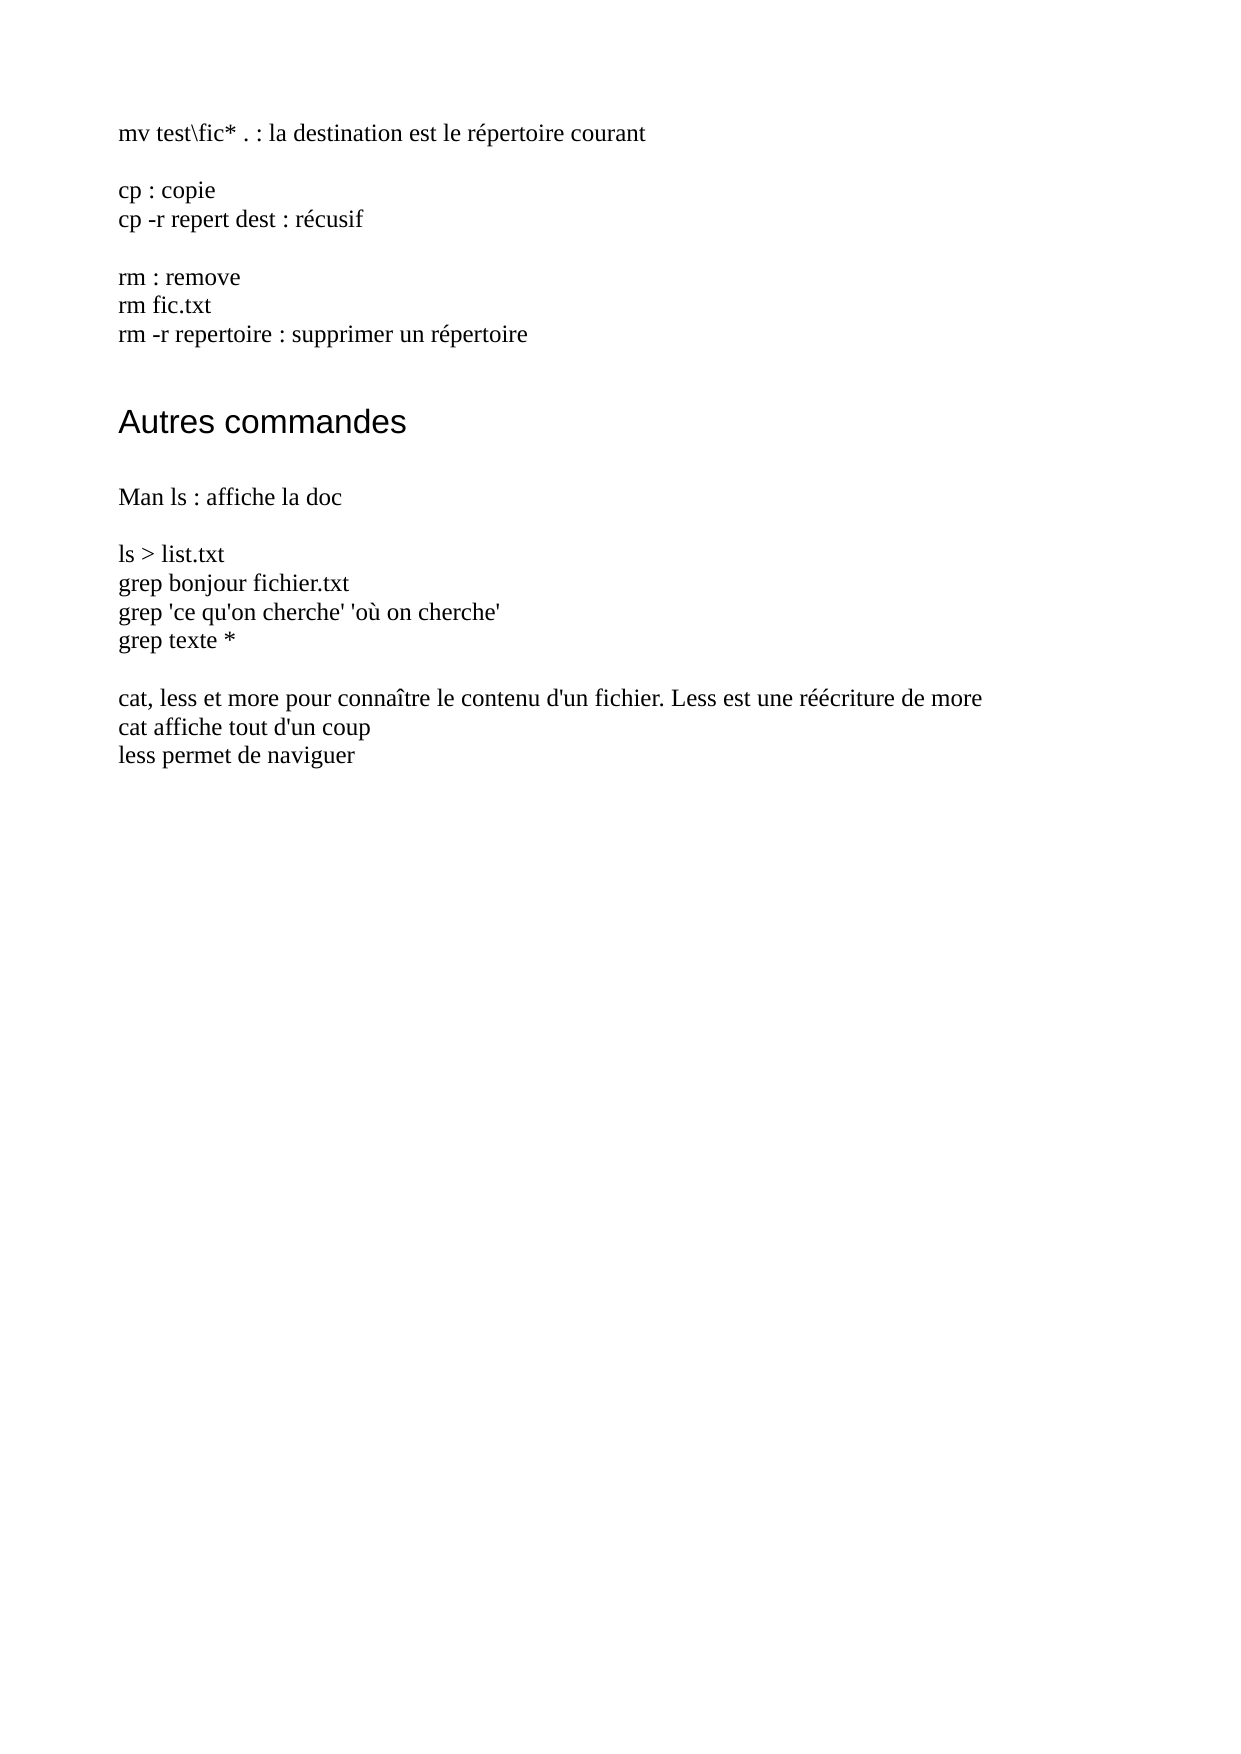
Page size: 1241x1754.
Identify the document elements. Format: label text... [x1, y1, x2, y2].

text grep bonjour fichier.txt [118, 568, 1122, 597]
text cat, less et more pour connaître le contenu d'un fichier. Less est une réécriture de more [118, 683, 1122, 712]
text ls > list.txt [118, 539, 1122, 568]
text mv test\fic* . : la destination est le répertoire courant [118, 118, 1122, 147]
text cp : copie [118, 176, 1122, 204]
text cat affiche tout d'un coup [118, 712, 1122, 741]
text grep 'ce qu'on cherche' 'où on cherche' [118, 597, 1122, 626]
subtitle Autres commandes [118, 402, 1122, 441]
text grep texte * [118, 626, 1122, 654]
text rm fic.txt [118, 291, 1122, 319]
text less permet de naviguer [118, 741, 1122, 769]
text rm -r repertoire : supprimer un répertoire [118, 319, 1122, 348]
text Man ls : affiche la doc [118, 482, 1122, 511]
text cp -r repert dest : récusif [118, 204, 1122, 233]
text rm : remove [118, 262, 1122, 291]
